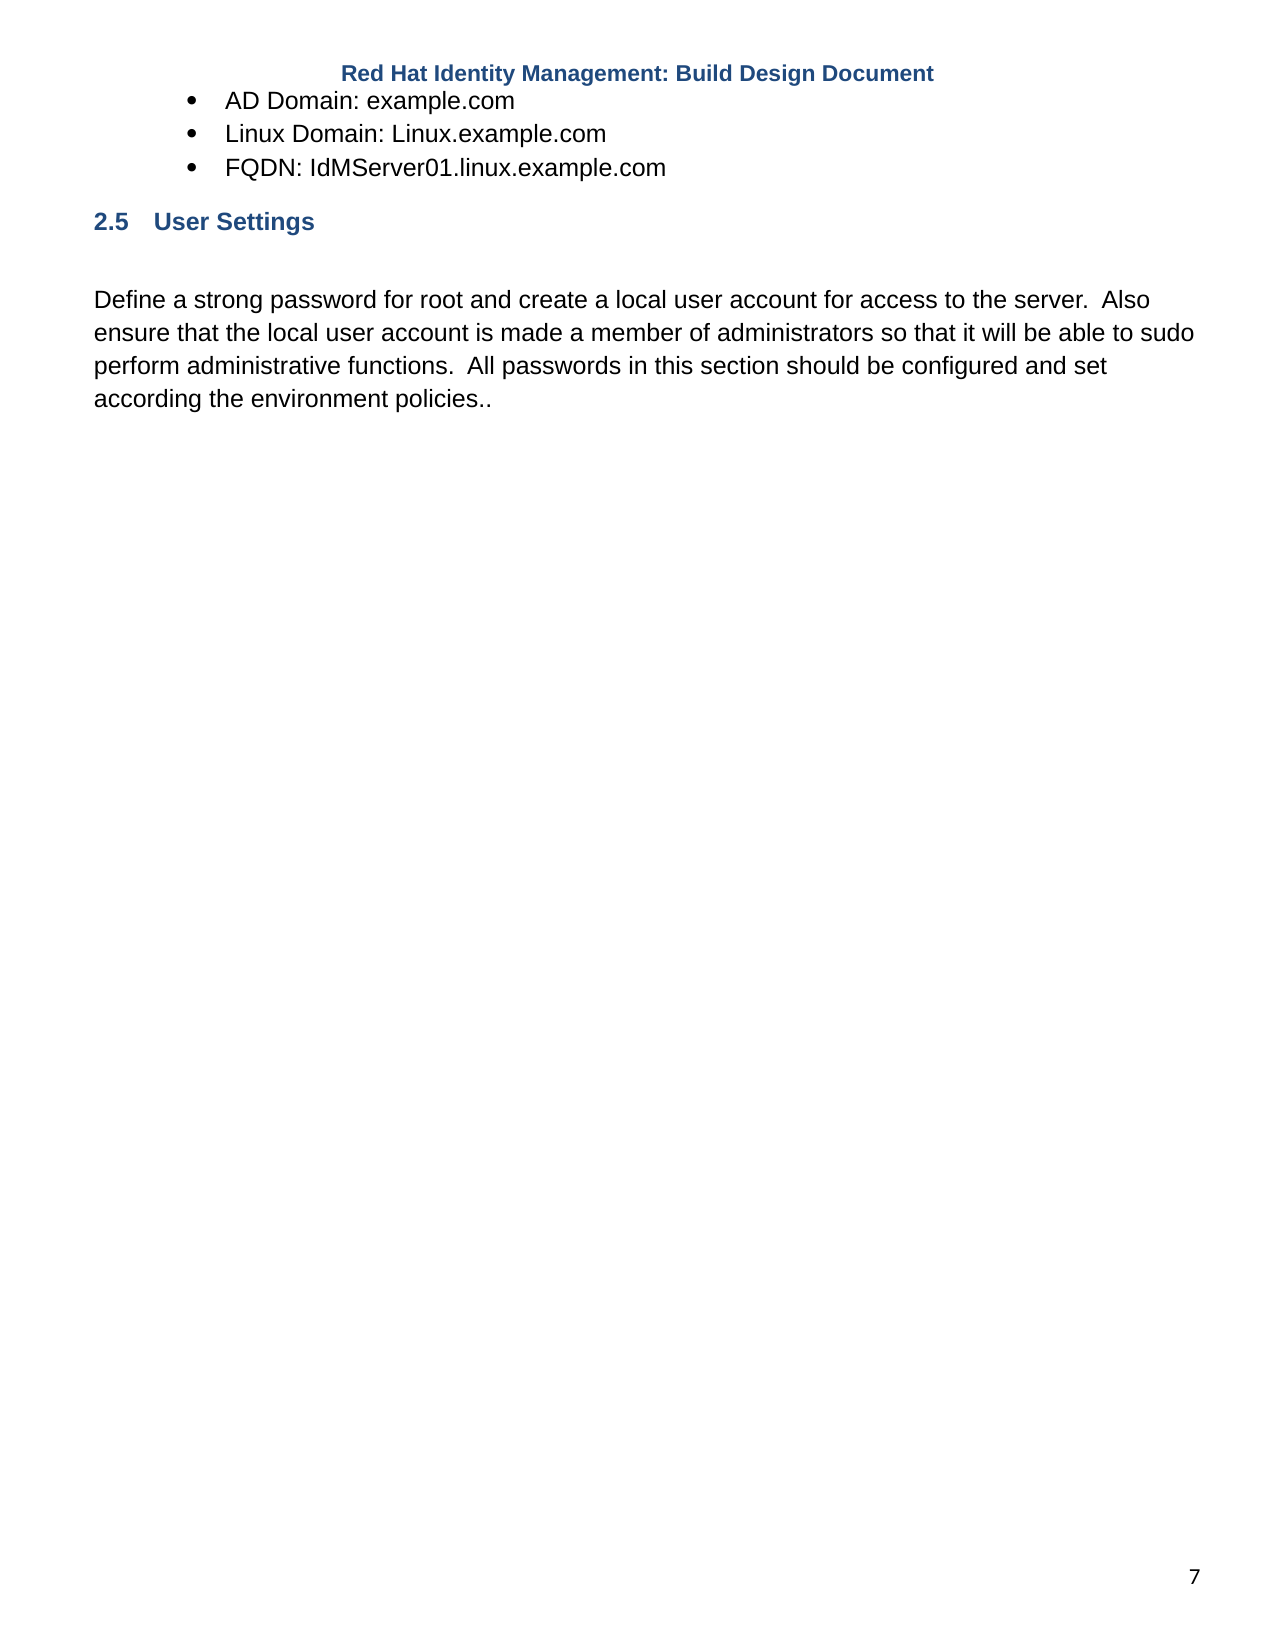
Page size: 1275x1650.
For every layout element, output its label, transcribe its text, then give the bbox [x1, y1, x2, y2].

list Linux Domain: Linux.example.com [187, 119, 1200, 148]
subtitle User Settings [94, 207, 1200, 235]
list FQDN: IdMServer01.linux.example.com [187, 153, 1200, 181]
list Define a strong password for root and create a local user account for access to the server. Also ensure that the local user account is made a member of administrators so that it will be able to sudo perform administrative functions. All passwords in this section should be configured and set according the environment policies.. [94, 285, 1200, 413]
list AD Domain: example.com [187, 86, 1200, 115]
